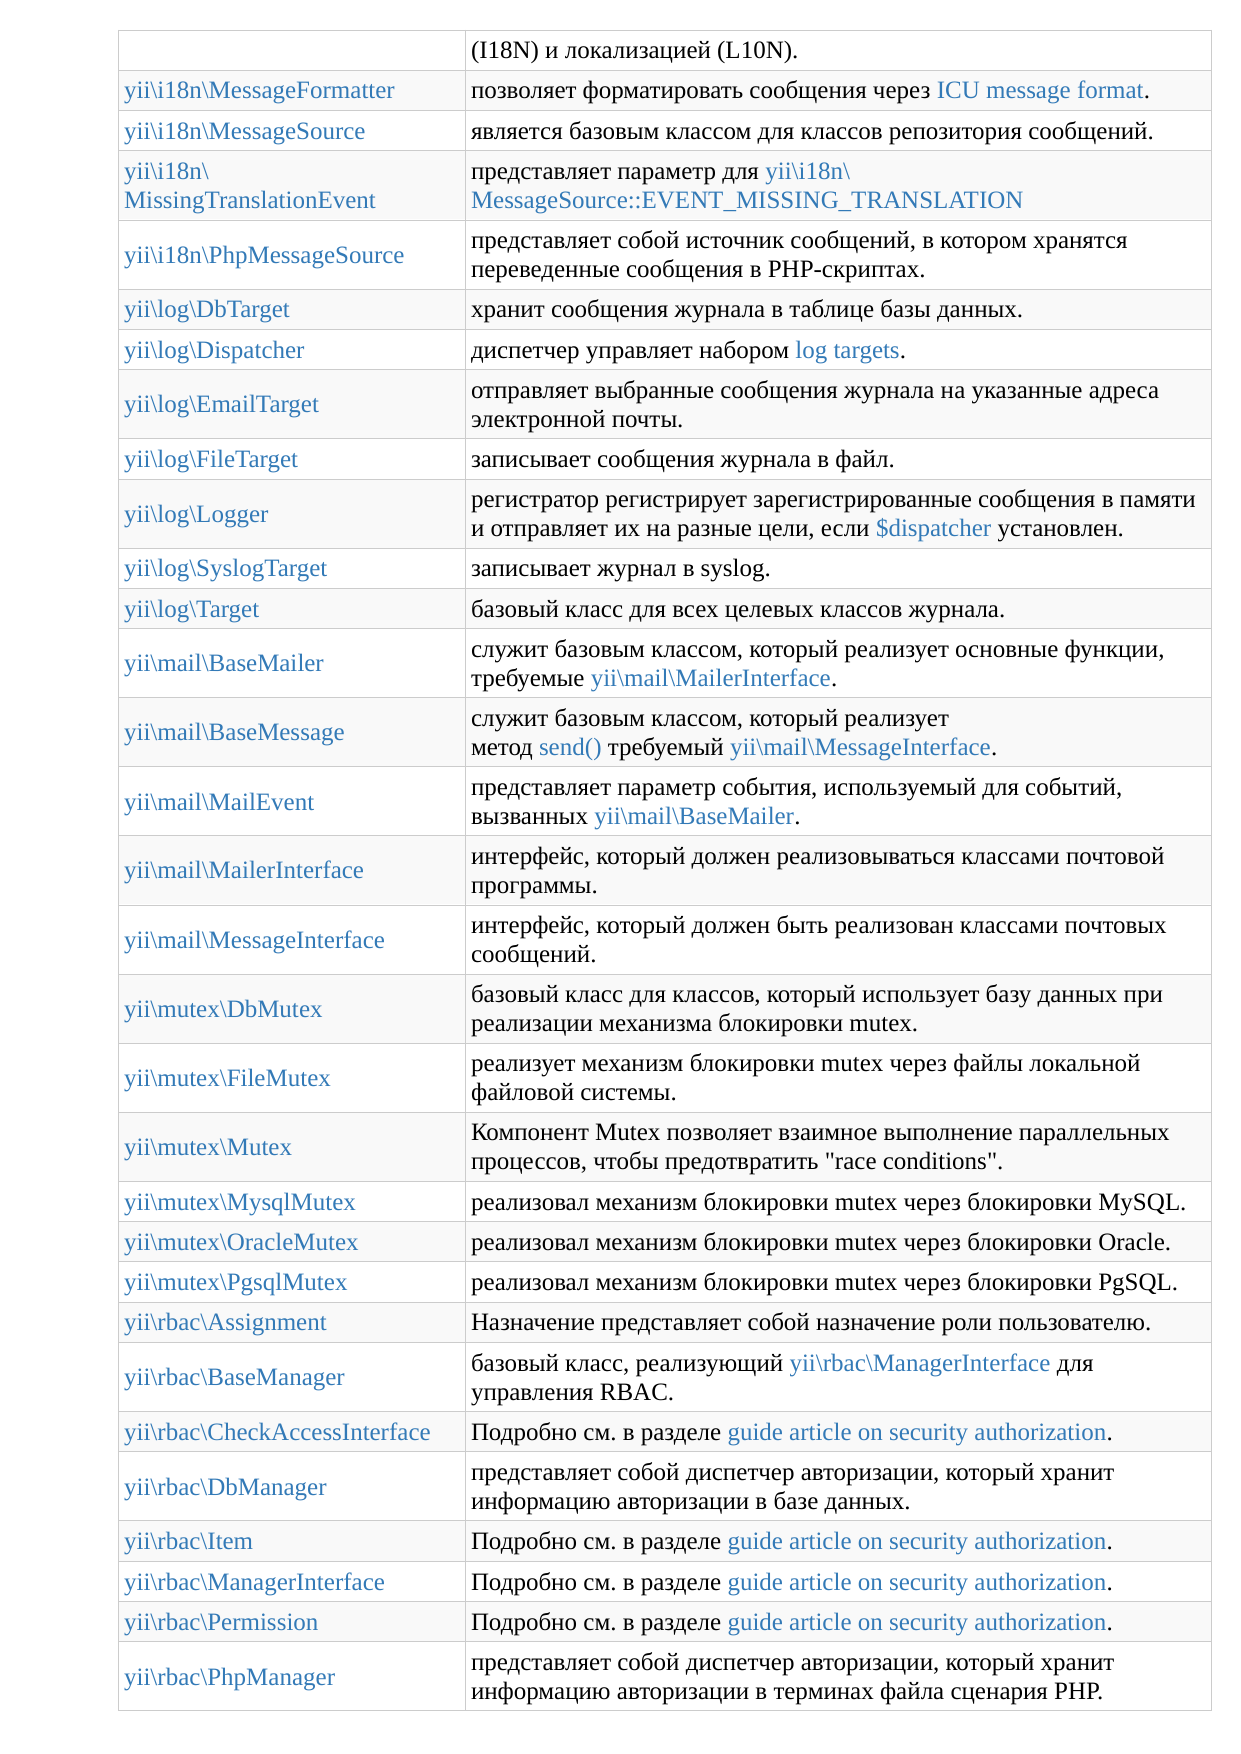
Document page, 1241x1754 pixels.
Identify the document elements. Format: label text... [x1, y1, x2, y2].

table_cell yii\rbac\Permission [119, 1602, 465, 1641]
table_cell yii\mail\MailerInterface [119, 836, 465, 904]
table_cell представляет собой диспетчер авторизации, который хранит информацию авторизации в терминах файла сценария PHP. [466, 1642, 1211, 1710]
table_cell yii\mail\BaseMailer [119, 629, 465, 697]
table_cell yii\i18n\ MissingTranslationEvent [119, 151, 465, 219]
table_cell yii\mutex\PgsqlMutex [119, 1262, 465, 1302]
table_cell yii\mail\MessageInterface [119, 906, 465, 973]
table_cell хранит сообщения журнала в таблице базы данных. [466, 290, 1211, 329]
table_cell yii\mutex\MysqlMutex [119, 1182, 465, 1221]
table_cell реализовал механизм блокировки mutex через блокировки Oracle. [466, 1222, 1211, 1261]
table_cell yii\mutex\OracleMutex [119, 1222, 465, 1261]
table_cell yii\log\Dispatcher [119, 330, 465, 369]
table_cell записывает журнал в syslog. [466, 549, 1211, 588]
table_cell интерфейс, который должен быть реализован классами почтовых сообщений. [466, 906, 1211, 973]
table_cell yii\i18n\MessageSource [119, 111, 465, 150]
table_cell yii\log\Target [119, 589, 465, 628]
table_cell [119, 31, 465, 70]
table_cell yii\rbac\Item [119, 1521, 465, 1561]
table_cell yii\rbac\BaseManager [119, 1343, 465, 1411]
table_cell представляет собой диспетчер авторизации, который хранит информацию авторизации в базе данных. [466, 1452, 1211, 1520]
table_cell позволяет форматировать сообщения через ICU message format. [466, 71, 1211, 110]
table_cell yii\log\FileTarget [119, 439, 465, 478]
table_cell реализовал механизм блокировки mutex через блокировки PgSQL. [466, 1262, 1211, 1302]
table_cell представляет параметр для yii\i18n\MessageSource::EVENT_MISSING_TRANSLATION [466, 151, 1211, 219]
table_cell yii\mutex\FileMutex [119, 1044, 465, 1112]
table_cell базовый класс для всех целевых классов журнала. [466, 589, 1211, 628]
table_cell служит базовым классом, который реализует метод send() требуемый yii\mail\MessageInterface. [466, 698, 1211, 766]
table_cell базовый класс для классов, который использует базу данных при реализации механизма блокировки mutex. [466, 975, 1211, 1043]
table_cell yii\i18n\PhpMessageSource [119, 221, 465, 288]
table_cell отправляет выбранные сообщения журнала на указанные адреса электронной почты. [466, 370, 1211, 438]
table_cell реализовал механизм блокировки mutex через блокировки MySQL. [466, 1182, 1211, 1221]
table_cell представляет собой источник сообщений, в котором хранятся переведенные сообщения в PHP-скриптах. [466, 221, 1211, 288]
table_cell yii\rbac\PhpManager [119, 1642, 465, 1710]
table_cell служит базовым классом, который реализует основные функции, требуемые yii\mail\MailerInterface. [466, 629, 1211, 697]
table_cell yii\rbac\DbManager [119, 1452, 465, 1520]
table_cell является базовым классом для классов репозитория сообщений. [466, 111, 1211, 150]
table_cell yii\log\DbTarget [119, 290, 465, 329]
table_cell yii\mail\MailEvent [119, 767, 465, 835]
table_cell представляет параметр события, используемый для событий, вызванных yii\mail\BaseMailer. [466, 767, 1211, 835]
table_cell yii\rbac\ManagerInterface [119, 1562, 465, 1601]
table_cell (I18N) и локализацией (L10N). [466, 31, 1211, 70]
table_cell Подробно см. в разделе guide article on security authorization. [466, 1602, 1211, 1641]
table_cell интерфейс, который должен реализовываться классами почтовой программы. [466, 836, 1211, 904]
table_cell Подробно см. в разделе guide article on security authorization. [466, 1412, 1211, 1451]
table_cell записывает сообщения журнала в файл. [466, 439, 1211, 478]
table_cell Подробно см. в разделе guide article on security authorization. [466, 1562, 1211, 1601]
table_cell yii\mail\BaseMessage [119, 698, 465, 766]
table_cell yii\i18n\MessageFormatter [119, 71, 465, 110]
table_cell базовый класс, реализующий yii\rbac\ManagerInterface для управления RBAC. [466, 1343, 1211, 1411]
table_cell Назначение представляет собой назначение роли пользователю. [466, 1303, 1211, 1342]
table_cell yii\log\SyslogTarget [119, 549, 465, 588]
table_cell yii\log\Logger [119, 480, 465, 548]
table_cell yii\mutex\Mutex [119, 1113, 465, 1181]
table_cell регистратор регистрирует зарегистрированные сообщения в памяти и отправляет их на разные цели, если $dispatcher установлен. [466, 480, 1211, 548]
table_cell yii\log\EmailTarget [119, 370, 465, 438]
table_cell Подробно см. в разделе guide article on security authorization. [466, 1521, 1211, 1561]
table_cell yii\rbac\CheckAccessInterface [119, 1412, 465, 1451]
table_cell yii\mutex\DbMutex [119, 975, 465, 1043]
table_cell диспетчер управляет набором log targets. [466, 330, 1211, 369]
table_cell Компонент Mutex позволяет взаимное выполнение параллельных процессов, чтобы предотвратить "race conditions". [466, 1113, 1211, 1181]
table_cell реализует механизм блокировки mutex через файлы локальной файловой системы. [466, 1044, 1211, 1112]
table_cell yii\rbac\Assignment [119, 1303, 465, 1342]
